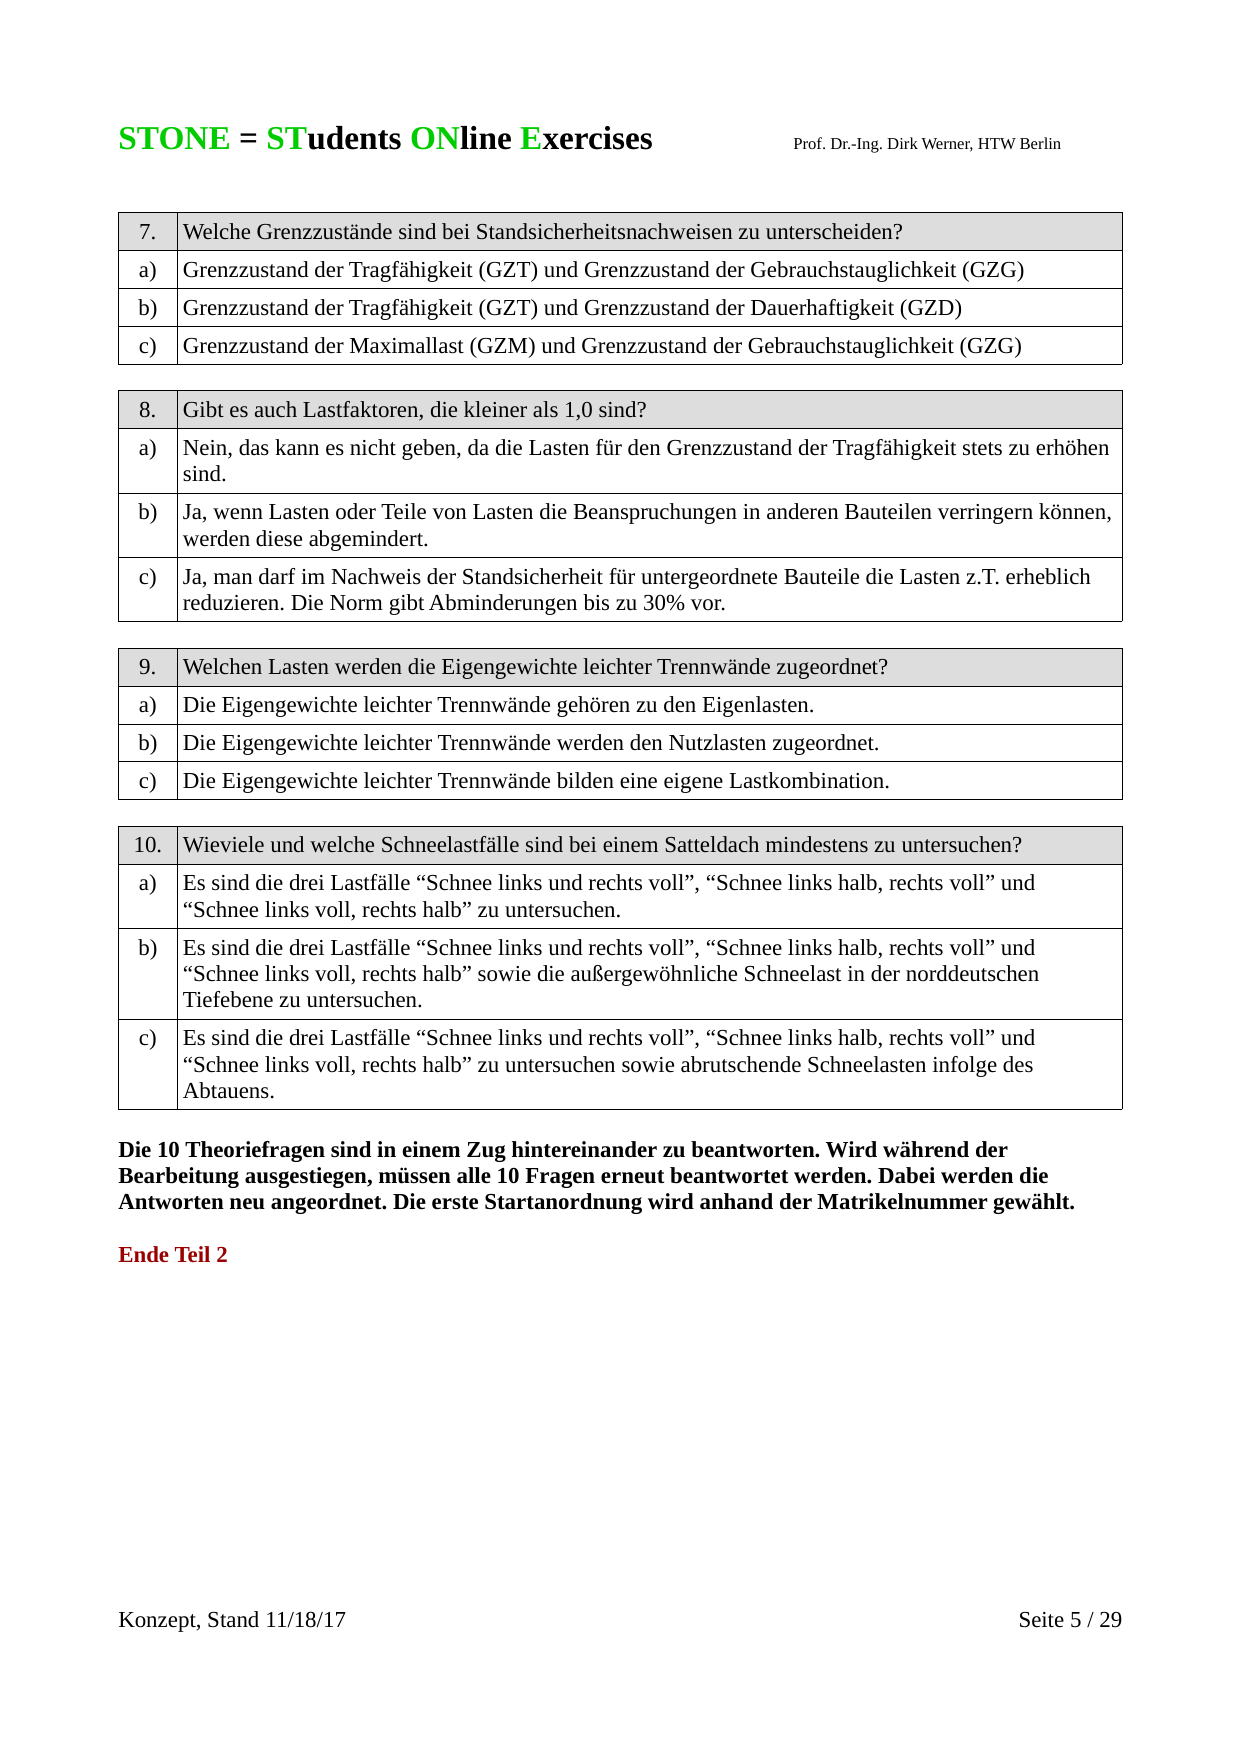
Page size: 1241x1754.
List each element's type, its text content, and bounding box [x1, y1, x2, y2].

table_cell a) [119, 687, 177, 723]
table_cell Grenzzustand der Tragfähigkeit (GZT) und Grenzzustand der Dauerhaftigkeit (GZD) [178, 289, 1122, 326]
table_cell Es sind die drei Lastfälle “Schnee links und rechts voll”, “Schnee links halb, rechts voll” und “Schnee links voll, rechts halb” sowie die außergewöhnliche Schneelast in der norddeutschen Tiefebene zu untersuchen. [178, 929, 1122, 1018]
table_cell b) [119, 289, 177, 326]
table_cell Nein, das kann es nicht geben, da die Lasten für den Grenzzustand der Tragfähigkeit stets zu erhöhen sind. [178, 429, 1122, 493]
table_header 10. [119, 827, 177, 864]
table_header Wieviele und welche Schneelastfälle sind bei einem Satteldach mindestens zu untersuchen? [178, 827, 1122, 864]
table_cell c) [119, 327, 177, 364]
table_cell Grenzzustand der Maximallast (GZM) und Grenzzustand der Gebrauchstauglichkeit (GZG) [178, 327, 1122, 364]
table_header Welchen Lasten werden die Eigengewichte leichter Trennwände zugeordnet? [178, 649, 1122, 686]
text Ende Teil 2 [118, 1241, 1122, 1267]
table_cell Die Eigengewichte leichter Trennwände werden den Nutzlasten zugeordnet. [178, 725, 1122, 761]
text Die 10 Theoriefragen sind in einem Zug hintereinander zu beantworten. Wird während der Bearbeitung ausgestiegen, müssen alle 10 Fragen erneut beantwortet werden. Dabei werden die Antworten neu angeordnet. Die erste Startanordnung wird anhand der Matrikelnummer gewählt. [118, 1136, 1122, 1215]
table_cell Die Eigengewichte leichter Trennwände bilden eine eigene Lastkombination. [178, 762, 1122, 799]
table_cell b) [119, 494, 177, 557]
table_cell a) [119, 865, 177, 928]
table_cell Grenzzustand der Tragfähigkeit (GZT) und Grenzzustand der Gebrauchstauglichkeit (GZG) [178, 251, 1122, 288]
table_cell b) [119, 929, 177, 1018]
table_cell Es sind die drei Lastfälle “Schnee links und rechts voll”, “Schnee links halb, rechts voll” und “Schnee links voll, rechts halb” zu untersuchen. [178, 865, 1122, 928]
table_cell b) [119, 725, 177, 761]
table_cell a) [119, 429, 177, 493]
table_cell Die Eigengewichte leichter Trennwände gehören zu den Eigenlasten. [178, 687, 1122, 723]
table_cell c) [119, 558, 177, 621]
table_header 7. [119, 213, 177, 250]
table_header Welche Grenzzustände sind bei Standsicherheitsnachweisen zu unterscheiden? [178, 213, 1122, 250]
table_cell Ja, wenn Lasten oder Teile von Lasten die Beanspruchungen in anderen Bauteilen verringern können, werden diese abgemindert. [178, 494, 1122, 557]
table_cell Es sind die drei Lastfälle “Schnee links und rechts voll”, “Schnee links halb, rechts voll” und “Schnee links voll, rechts halb” zu untersuchen sowie abrutschende Schneelasten infolge des Abtauens. [178, 1020, 1122, 1109]
table_header Gibt es auch Lastfaktoren, die kleiner als 1,0 sind? [178, 391, 1122, 428]
table_cell c) [119, 1020, 177, 1109]
table_header 9. [119, 649, 177, 686]
table_header 8. [119, 391, 177, 428]
table_cell c) [119, 762, 177, 799]
table_cell a) [119, 251, 177, 288]
table_cell Ja, man darf im Nachweis der Standsicherheit für untergeordnete Bauteile die Lasten z.T. erheblich reduzieren. Die Norm gibt Abminderungen bis zu 30% vor. [178, 558, 1122, 621]
